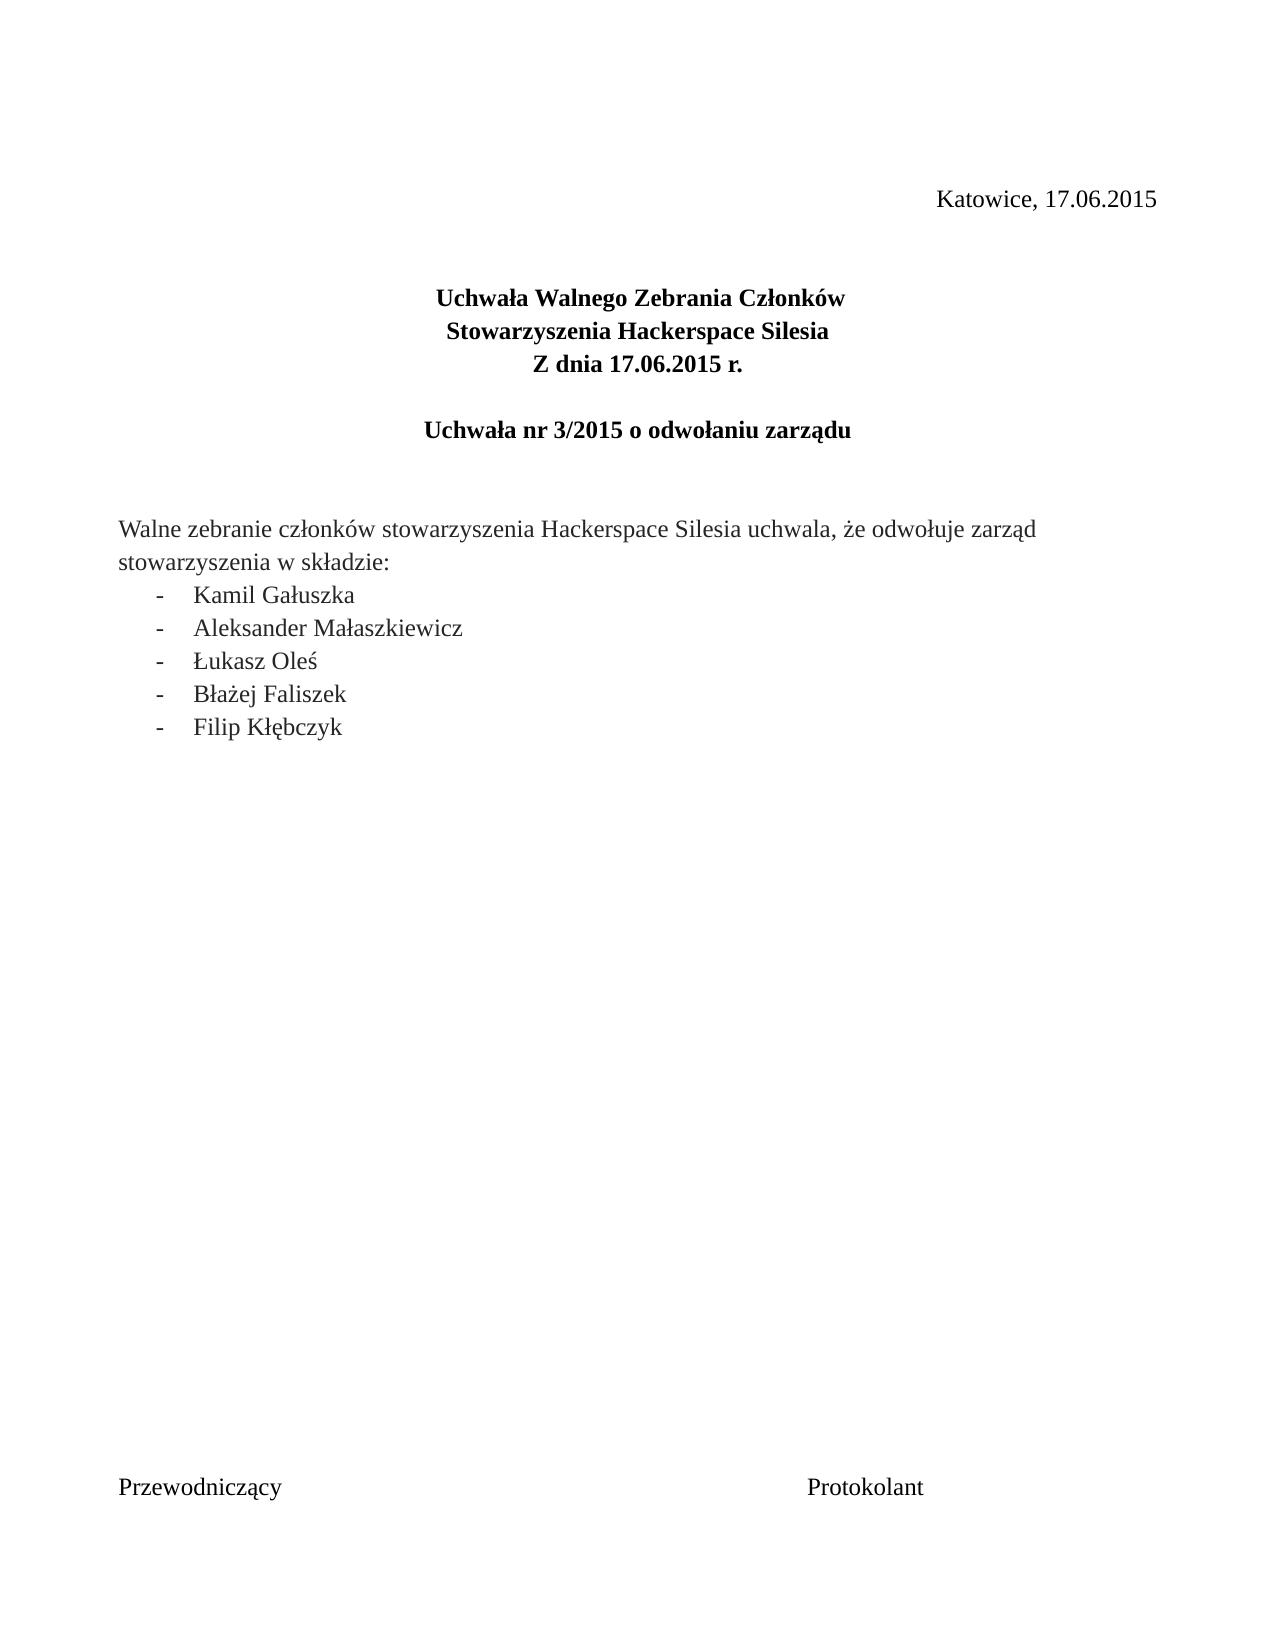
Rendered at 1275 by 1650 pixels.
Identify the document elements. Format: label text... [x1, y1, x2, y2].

list Błażej Faliszek [156, 679, 1157, 708]
text Z dnia 17.06.2015 r. [118, 349, 1157, 378]
text Uchwała Walnego Zebrania Członków [118, 283, 1157, 312]
text Katowice, 17.06.2015 [118, 184, 1157, 213]
list Łukasz Oleś [156, 646, 1157, 675]
text Stowarzyszenia Hackerspace Silesia [118, 316, 1157, 345]
list Filip Kłębczyk [156, 712, 1157, 741]
list Kamil Gałuszka [156, 580, 1157, 609]
list Aleksander Małaszkiewicz [156, 613, 1157, 642]
text Uchwała nr 3/2015 o odwołaniu zarządu [118, 415, 1157, 444]
text Walne zebranie członków stowarzyszenia Hackerspace Silesia uchwala, że odwołuje zarząd stowarzyszenia w składzie: [118, 514, 1157, 576]
text Przewodniczący Protokolant [118, 1472, 1157, 1501]
